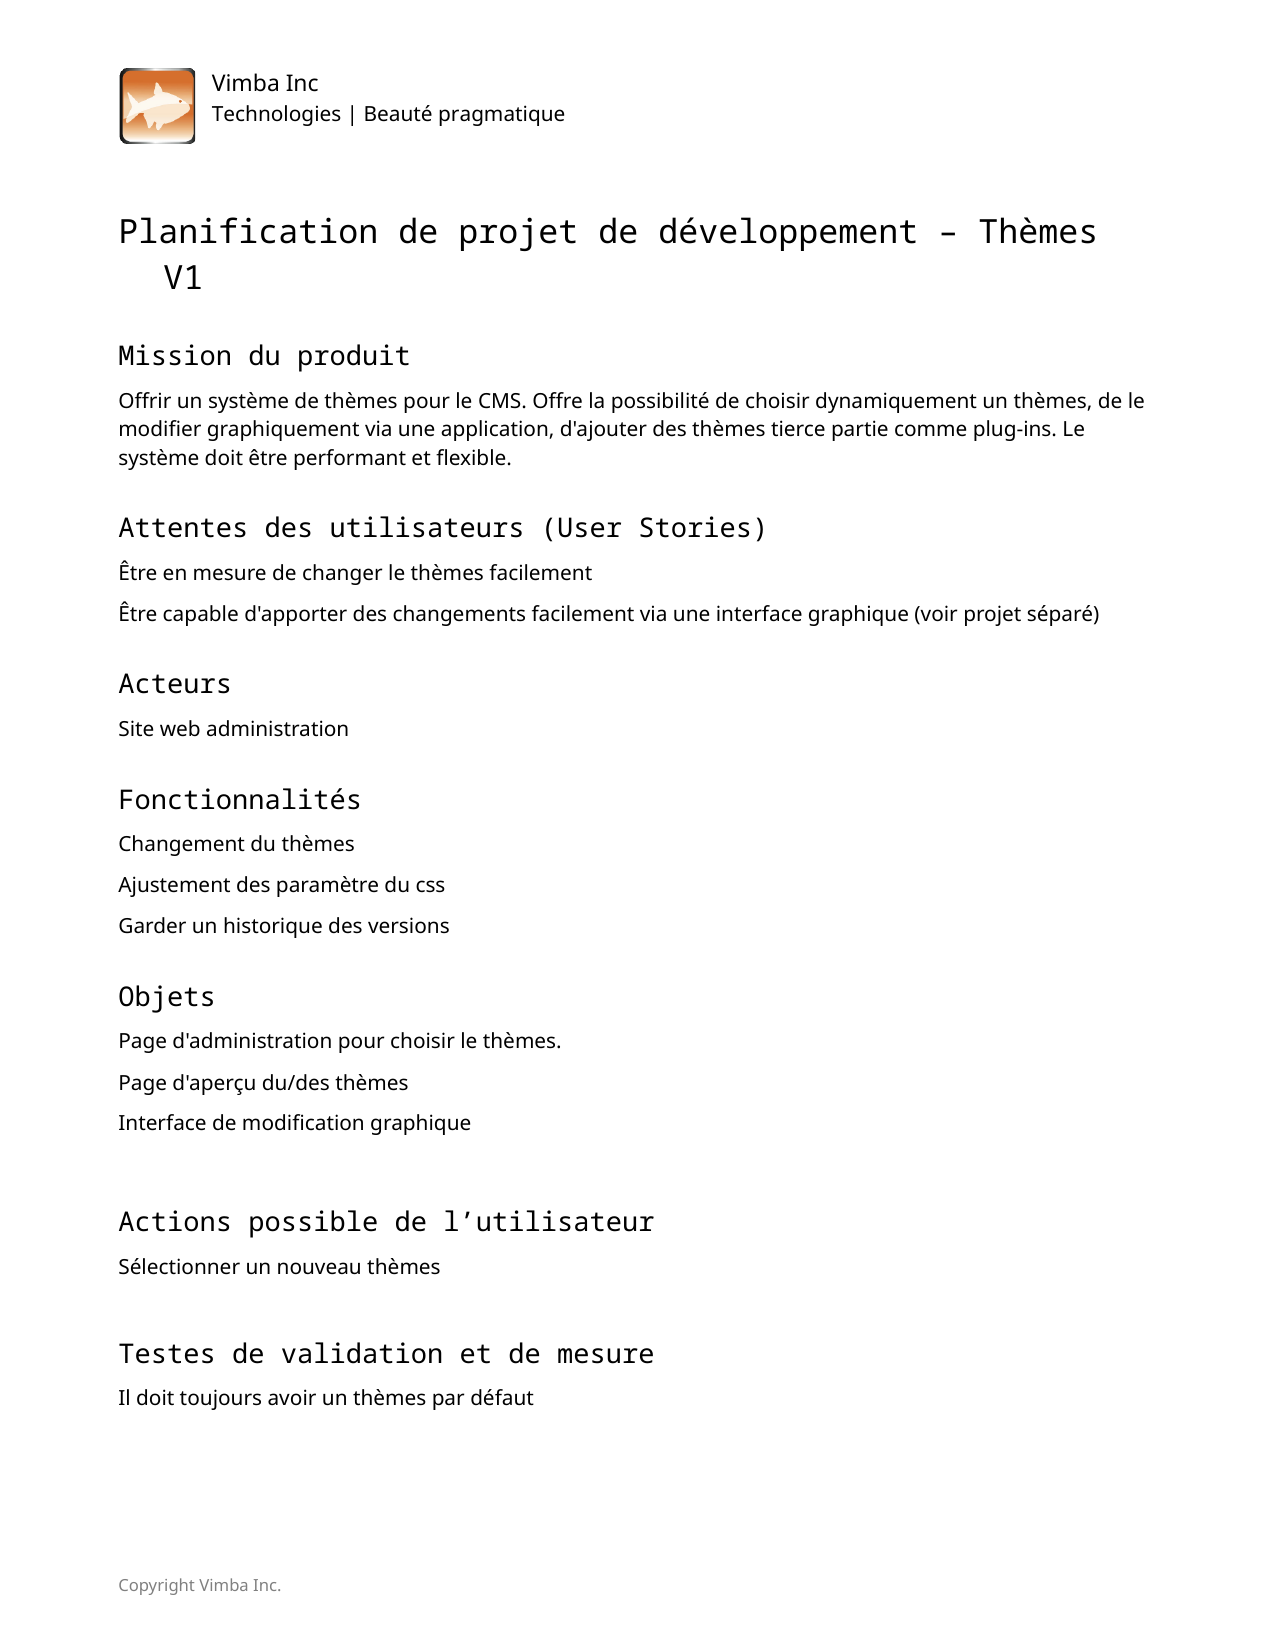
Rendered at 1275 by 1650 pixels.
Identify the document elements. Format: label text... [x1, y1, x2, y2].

text Interface de modification graphique [118, 1108, 1157, 1137]
text Il doit toujours avoir un thèmes par défaut [118, 1383, 1157, 1412]
text Changement du thèmes [118, 829, 1157, 858]
subtitle Fonctionnalités [118, 780, 1157, 817]
text Offrir un système de thèmes pour le CMS. Offre la possibilité de choisir dynamiquement un thèmes, de le modifier graphiquement via une application, d'ajouter des thèmes tierce partie comme plug-ins. Le système doit être performant et flexible. [118, 386, 1157, 471]
subtitle Planification de projet de développement – Thèmes V1 [118, 208, 1157, 299]
subtitle Attentes des utilisateurs (User Stories) [118, 508, 1157, 545]
text Page d'administration pour choisir le thèmes. [118, 1027, 1157, 1055]
text Site web administration [118, 714, 1157, 743]
text Sélectionner un nouveau thèmes [118, 1252, 1157, 1281]
text Être en mesure de changer le thèmes facilement [118, 558, 1157, 586]
subtitle Acteurs [118, 665, 1157, 702]
text Page d'aperçu du/des thèmes [118, 1068, 1157, 1096]
subtitle Actions possible de l’utilisateur [118, 1203, 1157, 1240]
subtitle Mission du produit [118, 336, 1157, 373]
text Garder un historique des versions [118, 911, 1157, 940]
text Ajustement des paramètre du css [118, 870, 1157, 899]
picture [119, 67, 196, 144]
subtitle Objets [118, 977, 1157, 1014]
text Être capable d'apporter des changements facilement via une interface graphique (voir projet séparé) [118, 599, 1157, 627]
subtitle Testes de validation et de mesure [118, 1334, 1157, 1371]
